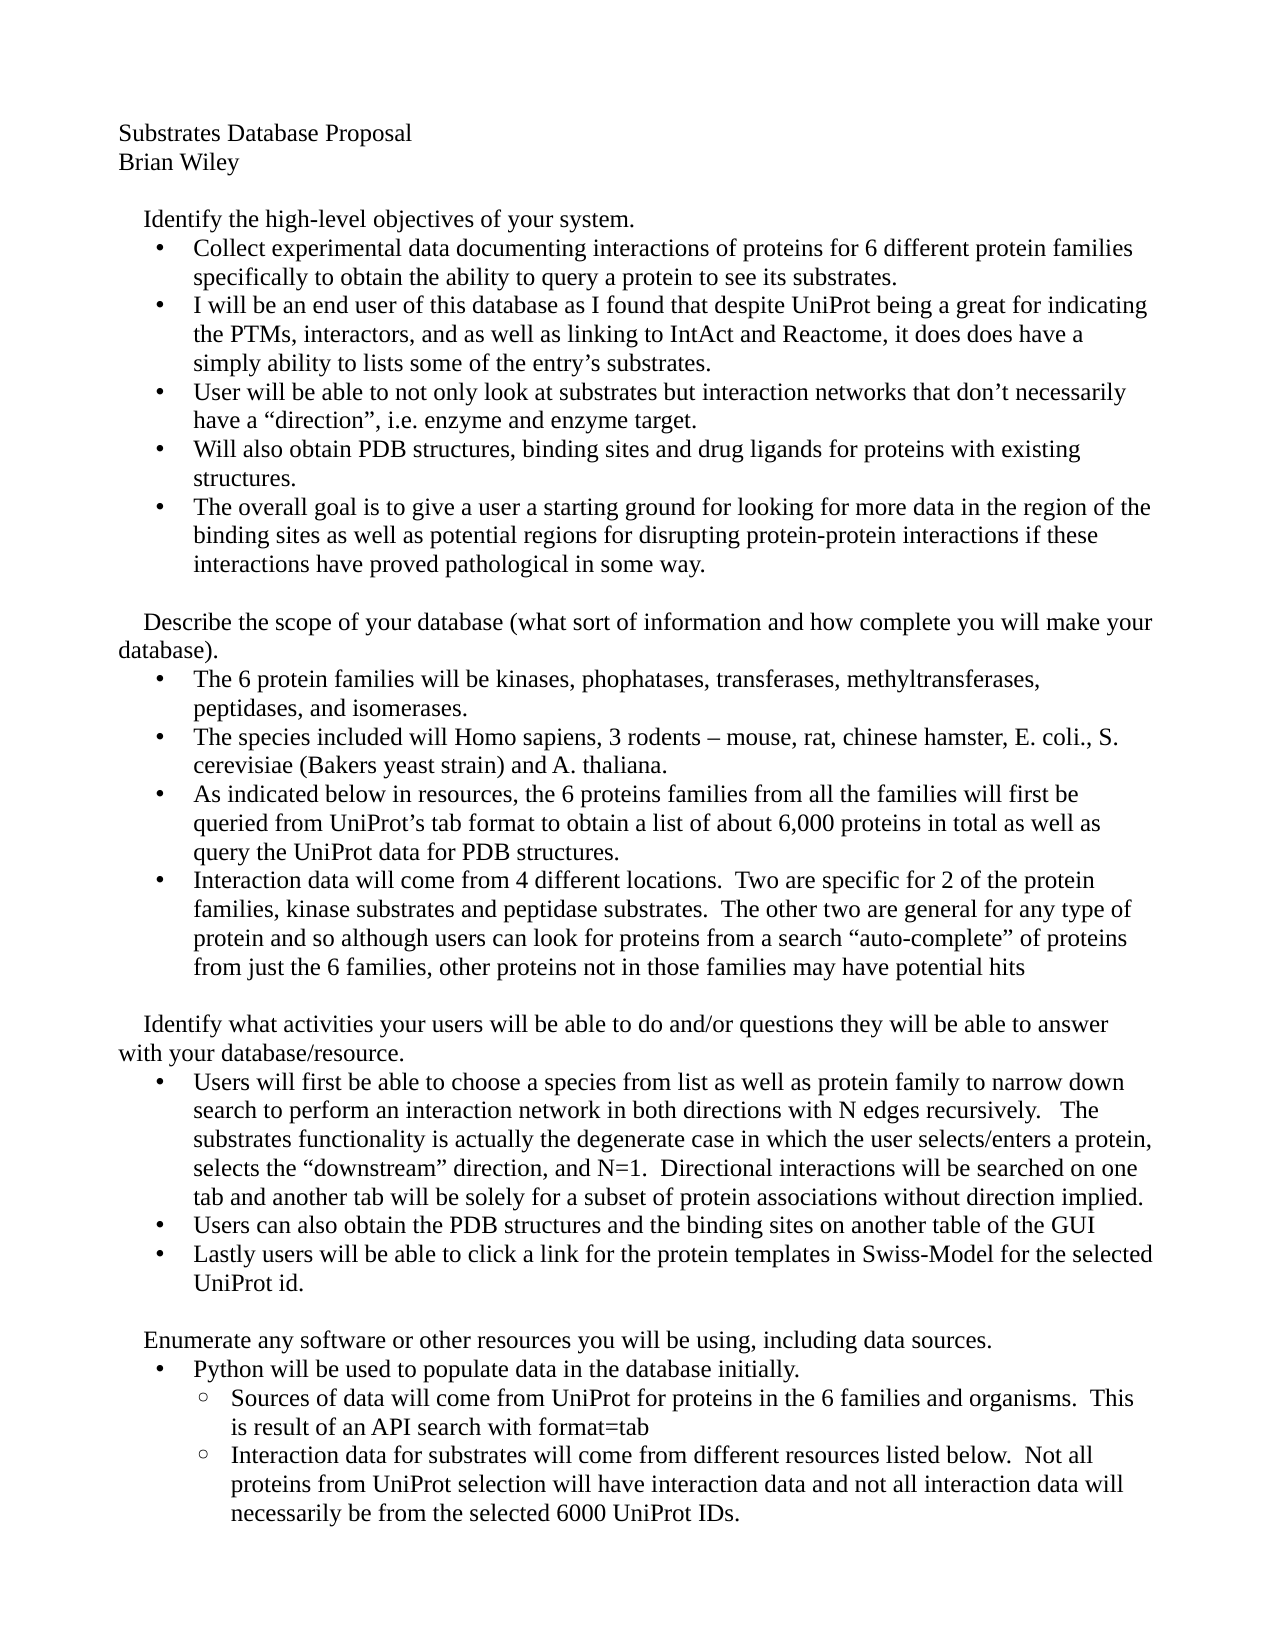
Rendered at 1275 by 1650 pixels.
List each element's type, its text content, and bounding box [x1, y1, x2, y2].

list The overall goal is to give a user a starting ground for looking for more data in the region of the binding sites as well as potential regions for disrupting protein-protein interactions if these interactions have proved pathological in some way. [156, 492, 1157, 578]
text Describe the scope of your database (what sort of information and how complete you will make your database). [118, 607, 1157, 664]
list Interaction data will come from 4 different locations. Two are specific for 2 of the protein families, kinase substrates and peptidase substrates. The other two are general for any type of protein and so although users can look for proteins from a search “auto-complete” of proteins from just the 6 families, other proteins not in those families may have potential hits [156, 866, 1157, 981]
text Brian Wiley [118, 147, 1157, 176]
text Identify the high-level objectives of your system. [118, 204, 1157, 233]
list As indicated below in resources, the 6 proteins families from all the families will first be queried from UniProt’s tab format to obtain a list of about 6,000 proteins in total as well as query the UniProt data for PDB structures. [156, 779, 1157, 866]
list Sources of data will come from UniProt for proteins in the 6 families and organisms. This is result of an API search with format=tab [193, 1383, 1157, 1441]
list Users will first be able to choose a species from list as well as protein family to narrow down search to perform an interaction network in both directions with N edges recursively. The substrates functionality is actually the degenerate case in which the user selects/enters a protein, selects the “downstream” direction, and N=1. Directional interactions will be searched on one tab and another tab will be solely for a subset of protein associations without direction implied. [156, 1067, 1157, 1211]
text Substrates Database Proposal [118, 118, 1157, 147]
list I will be an end user of this database as I found that despite UniProt being a great for indicating the PTMs, interactors, and as well as linking to IntAct and Reactome, it does does have a simply ability to lists some of the entry’s substrates. [156, 291, 1157, 377]
list Will also obtain PDB structures, binding sites and drug ligands for proteins with existing structures. [156, 434, 1157, 492]
list The species included will Homo sapiens, 3 rodents – mouse, rat, chinese hamster, E. coli., S. cerevisiae (Bakers yeast strain) and A. thaliana. [156, 722, 1157, 779]
list Interaction data for substrates will come from different resources listed below. Not all proteins from UniProt selection will have interaction data and not all interaction data will necessarily be from the selected 6000 UniProt IDs. [193, 1441, 1157, 1527]
list The 6 protein families will be kinases, phophatases, transferases, methyltransferases, peptidases, and isomerases. [156, 664, 1157, 722]
text Enumerate any software or other resources you will be using, including data sources. [118, 1326, 1157, 1354]
list User will be able to not only look at substrates but interaction networks that don’t necessarily have a “direction”, i.e. enzyme and enzyme target. [156, 377, 1157, 434]
list Lastly users will be able to click a link for the protein templates in Swiss-Model for the selected UniProt id. [156, 1239, 1157, 1297]
list Python will be used to populate data in the database initially. [156, 1354, 1157, 1383]
text Identify what activities your users will be able to do and/or questions they will be able to answer with your database/resource. [118, 1009, 1157, 1067]
list Collect experimental data documenting interactions of proteins for 6 different protein families specifically to obtain the ability to query a protein to see its substrates. [156, 233, 1157, 291]
list Users can also obtain the PDB structures and the binding sites on another table of the GUI [156, 1211, 1157, 1239]
